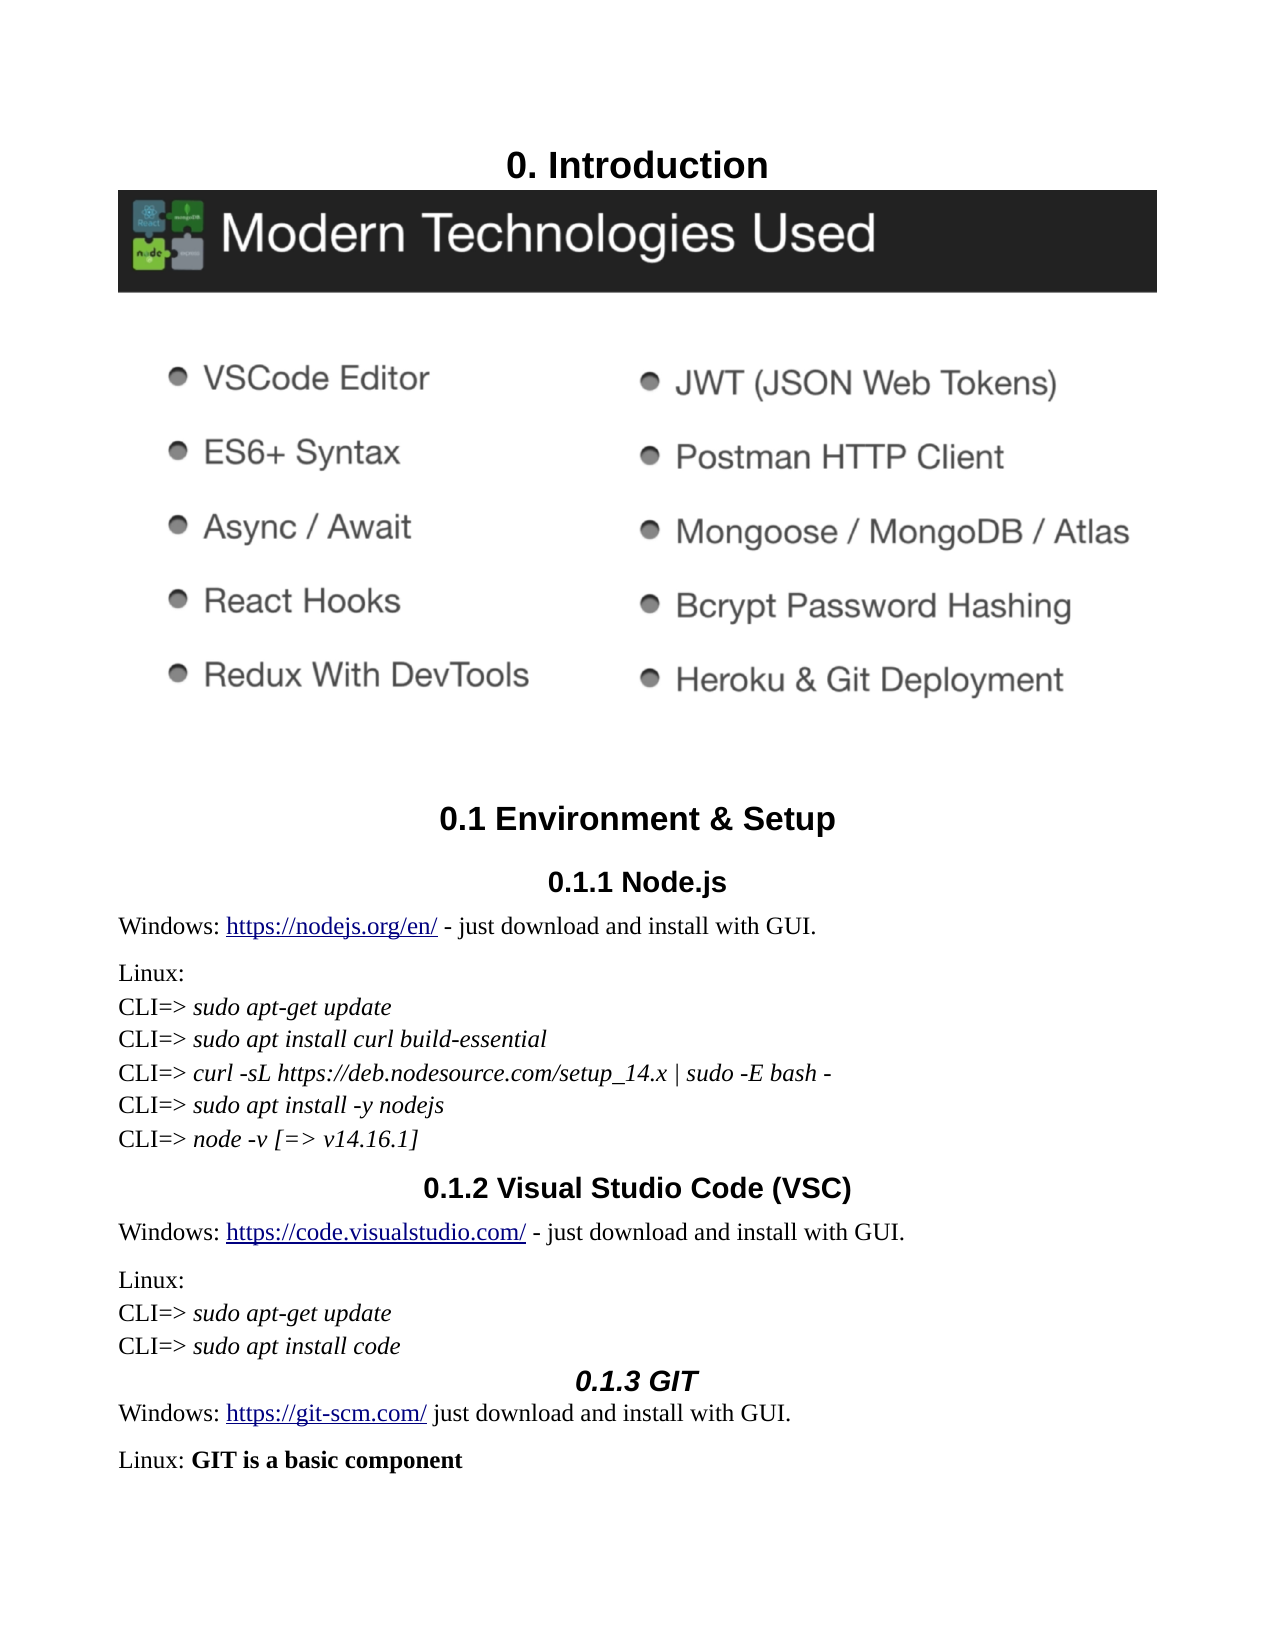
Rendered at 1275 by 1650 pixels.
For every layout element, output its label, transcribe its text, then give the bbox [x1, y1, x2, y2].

text CLI=> sudo apt install code [118, 1331, 1157, 1360]
picture [118, 190, 1157, 727]
text Windows: https://git-scm.com/ just download and install with GUI. [118, 1398, 1157, 1427]
text CLI=> sudo apt-get update [118, 1298, 1157, 1327]
text Linux: [118, 1265, 1157, 1294]
text Linux: [118, 958, 1157, 987]
text CLI=> node -v [=> v14.16.1] [118, 1124, 1157, 1152]
text Linux: GIT is a basic component [118, 1446, 1157, 1474]
text CLI=> sudo apt install -y nodejs [118, 1091, 1157, 1119]
subtitle 0.1 Environment & Setup [118, 799, 1157, 838]
subtitle 0.1.2 Visual Studio Code (VSC) [118, 1171, 1157, 1205]
subtitle 0.1.1 Node.js [118, 865, 1157, 898]
text Windows: https://nodejs.org/en/ - just download and install with GUI. [118, 911, 1157, 940]
text CLI=> sudo apt-get update [118, 992, 1157, 1020]
subtitle 0.1.3 GIT [118, 1364, 1157, 1398]
text Windows: https://code.visualstudio.com/ - just download and install with GUI. [118, 1217, 1157, 1246]
text CLI=> sudo apt install curl build-essential [118, 1024, 1157, 1053]
text CLI=> curl -sL https://deb.nodesource.com/setup_14.x | sudo -E bash - [118, 1058, 1157, 1086]
subtitle 0. Introduction [118, 143, 1157, 187]
